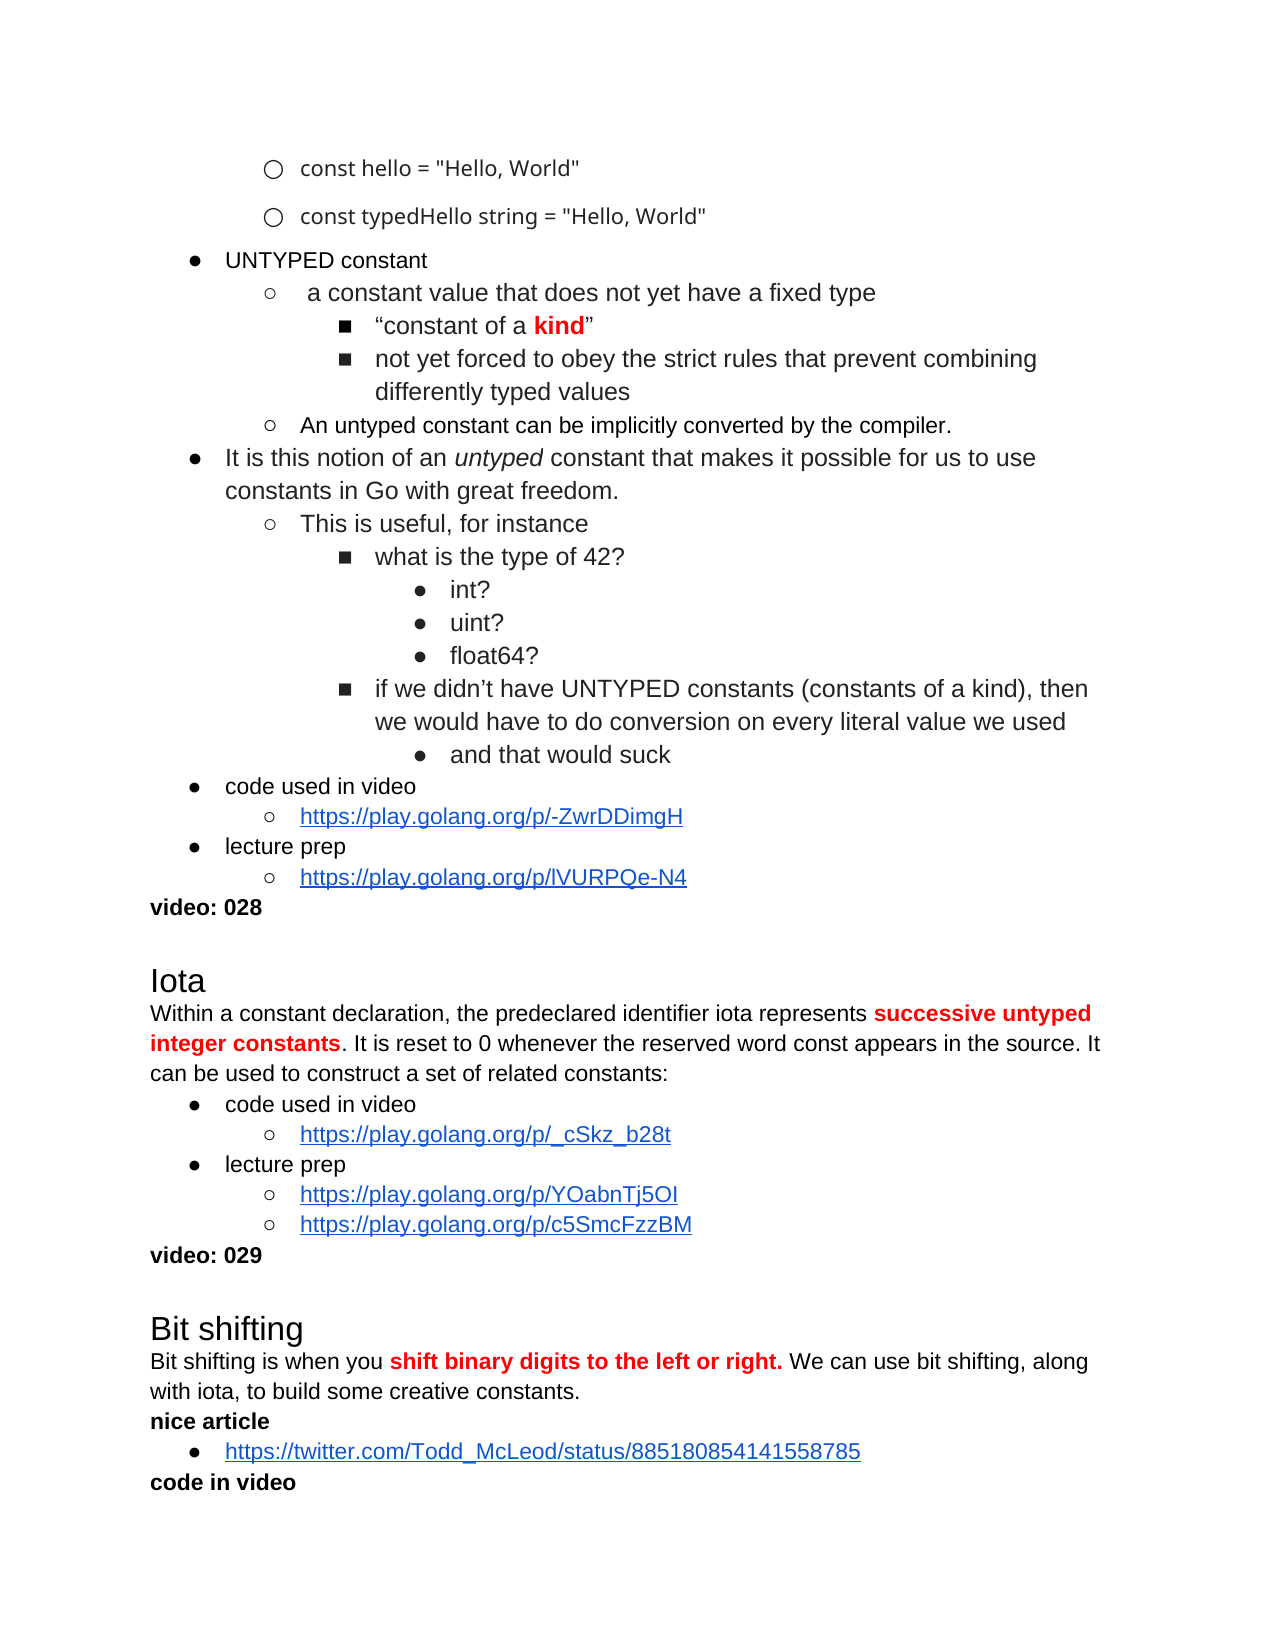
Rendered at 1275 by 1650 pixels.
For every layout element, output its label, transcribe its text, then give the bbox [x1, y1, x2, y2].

list https://play.golang.org/p/YOabnTj5OI [262, 1181, 1125, 1207]
text nice article [150, 1408, 1125, 1434]
text video: 028 [150, 894, 1125, 920]
list https://play.golang.org/p/lVURPQe-N4 [262, 863, 1125, 890]
list code used in video [187, 1091, 1125, 1117]
list This is useful, for instance [262, 509, 1125, 537]
list not yet forced to obey the strict rules that prevent combining differently typed values [337, 344, 1125, 405]
list It is this notion of an untyped constant that makes it possible for us to use constants in Go with great freedom. [187, 443, 1125, 504]
list what is the type of 42? [337, 542, 1125, 571]
list code used in video [187, 773, 1125, 799]
list float64? [412, 641, 1125, 669]
list a constant value that does not yet have a fixed type [262, 278, 1125, 306]
list “constant of a kind” [337, 311, 1125, 339]
text Within a constant declaration, the predeclared identifier iota represents successive untyped integer constants. It is reset to 0 whenever the reserved word const appears in the source. It can be used to construct a set of related constants: [150, 1000, 1125, 1087]
list and that would suck [412, 740, 1125, 769]
list https://play.golang.org/p/-ZwrDDimgH [262, 803, 1125, 829]
text code in video [150, 1468, 1125, 1495]
list const typedHello string = "Hello, World" [262, 197, 1125, 231]
list https://play.golang.org/p/c5SmcFzzBM [262, 1211, 1125, 1238]
subtitle Bit shifting [150, 1309, 1125, 1348]
list An untyped constant can be implicitly converted by the compiler. [262, 410, 1125, 438]
list https://twitter.com/Todd_McLeod/status/885180854141558785 [187, 1438, 1125, 1465]
text Bit shifting is when you shift binary digits to the left or right. We can use bit shifting, along with iota, to build some creative constants. [150, 1348, 1125, 1404]
list if we didn’t have UNTYPED constants (constants of a kind), then we would have to do conversion on every literal value we used [337, 674, 1125, 736]
text video: 029 [150, 1242, 1125, 1268]
list lecture prep [187, 833, 1125, 860]
list UNTYPED constant [187, 244, 1125, 273]
list int? [412, 575, 1125, 603]
list https://play.golang.org/p/_cSkz_b28t [262, 1121, 1125, 1147]
subtitle Iota [150, 961, 1125, 1000]
list const hello = "Hello, World" [262, 150, 1125, 184]
list uint? [412, 608, 1125, 637]
list lecture prep [187, 1151, 1125, 1177]
